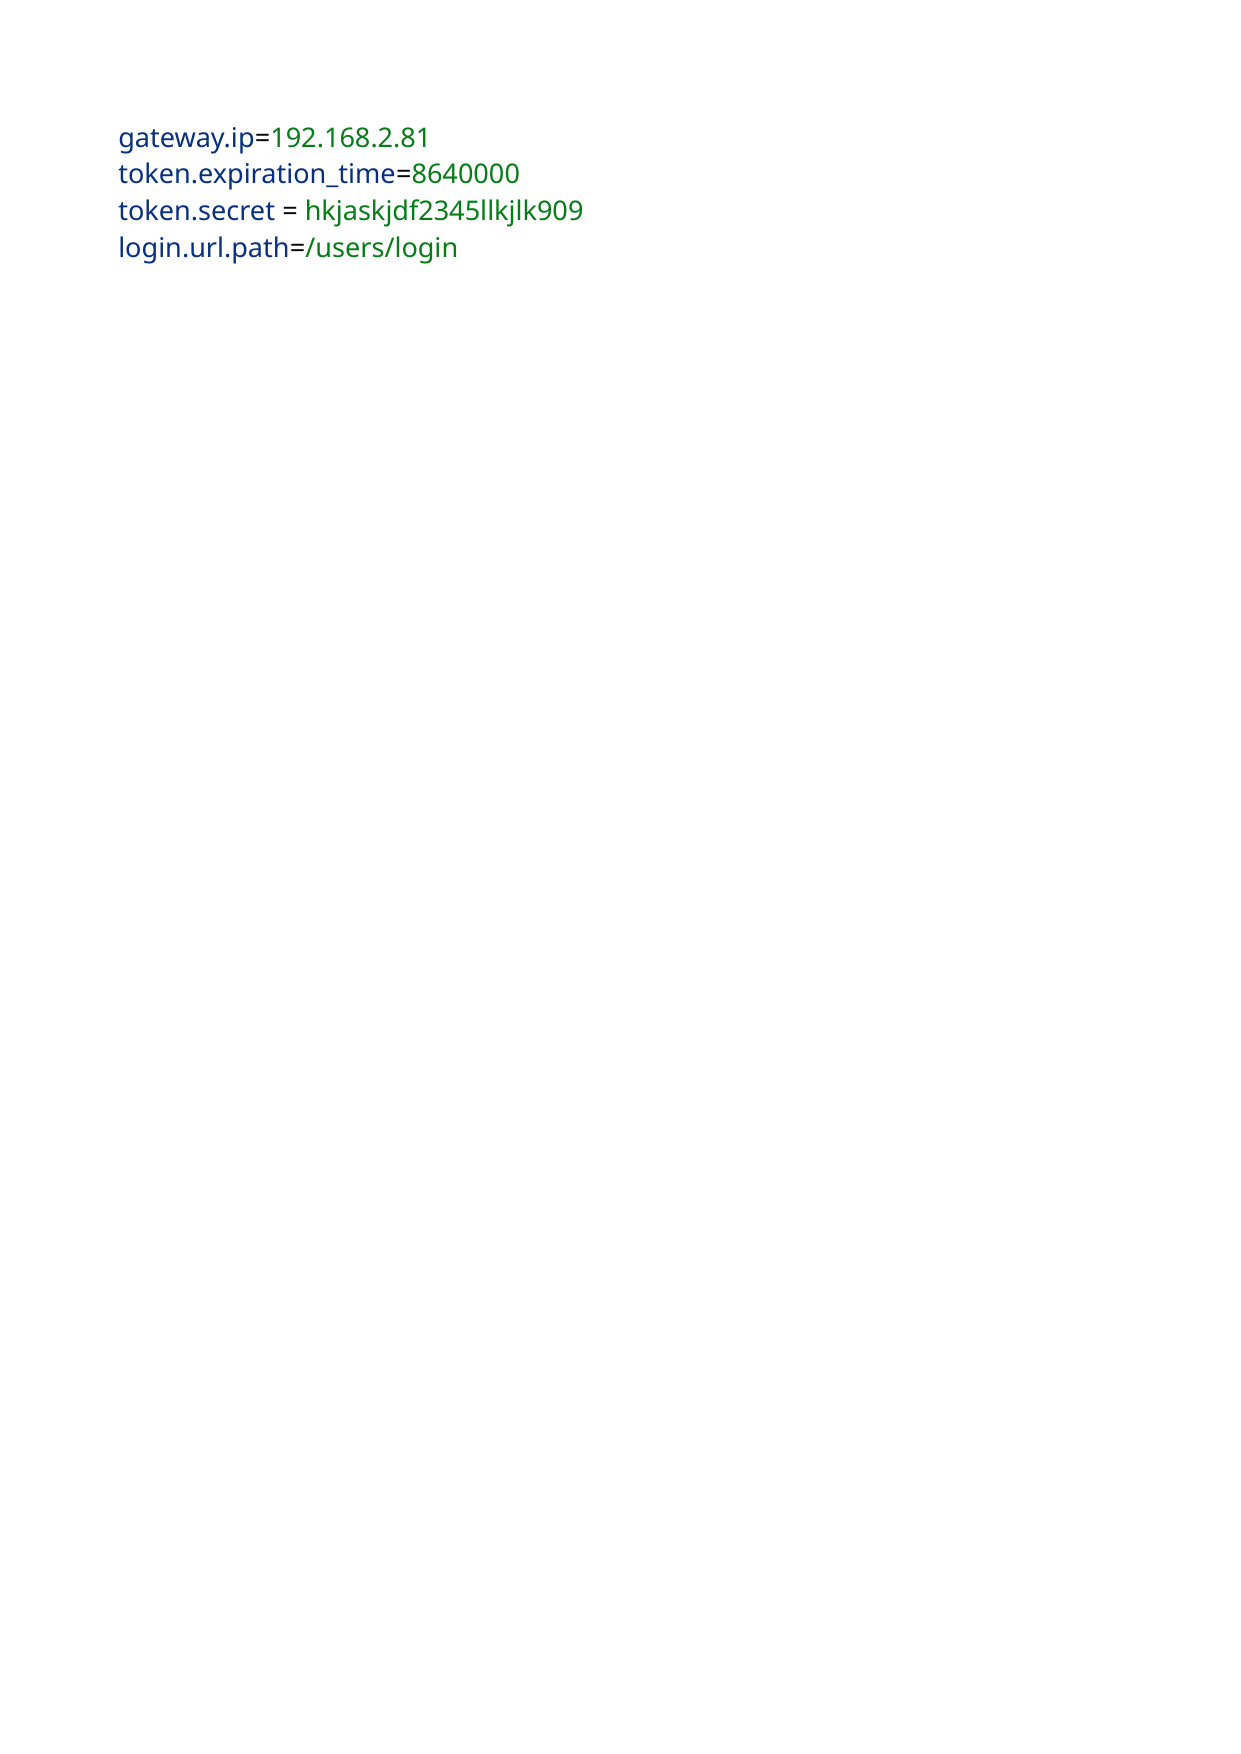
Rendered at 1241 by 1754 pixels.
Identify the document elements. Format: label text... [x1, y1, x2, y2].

text gateway.ip=192.168.2.81 token.expiration_time=8640000 token.secret = hkjaskjdf2345llkjlk909 login.url.path=/users/login [118, 118, 1122, 266]
